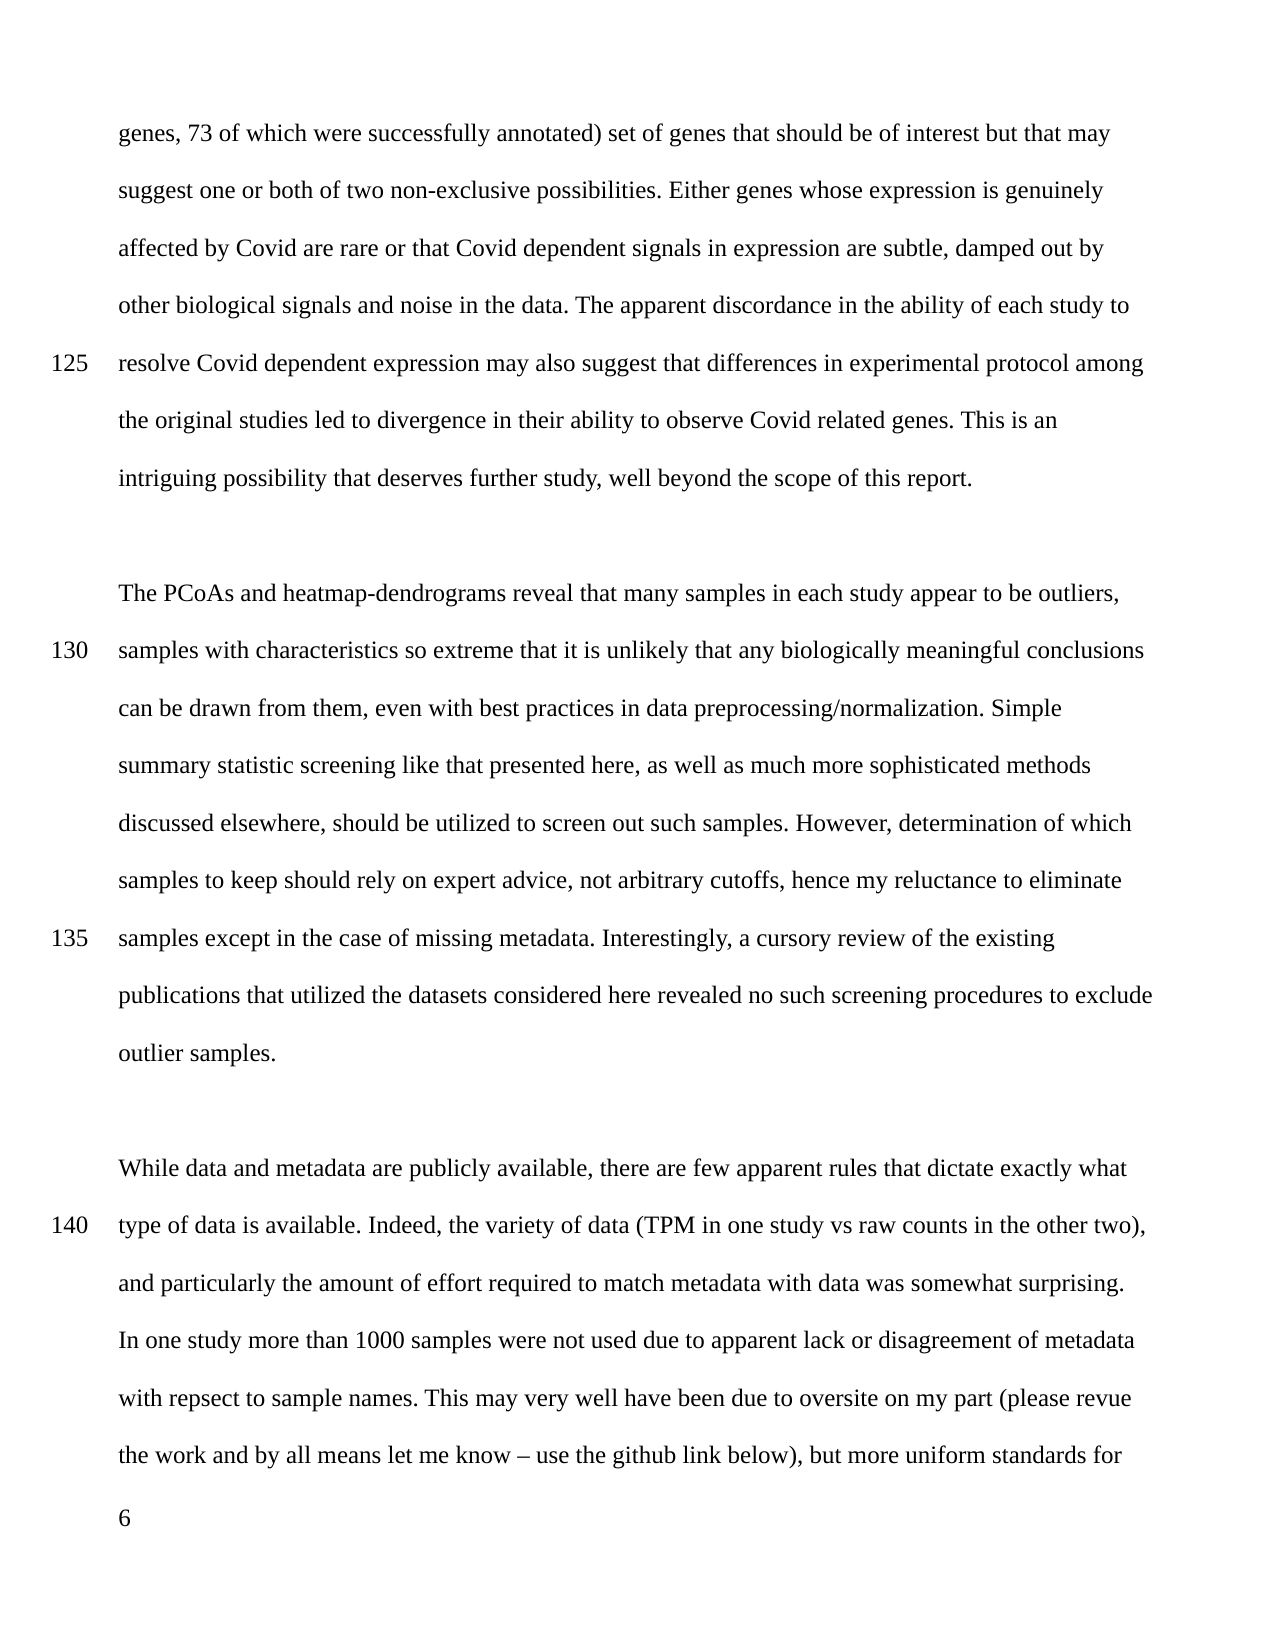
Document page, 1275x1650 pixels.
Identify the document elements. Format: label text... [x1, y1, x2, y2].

text genes, 73 of which were successfully annotated) set of genes that should be of interest but that may suggest one or both of two non-exclusive possibilities. Either genes whose expression is genuinely affected by Covid are rare or that Covid dependent signals in expression are subtle, damped out by other biological signals and noise in the data. The apparent discordance in the ability of each study to resolve Covid dependent expression may also suggest that differences in experimental protocol among the original studies led to divergence in their ability to observe Covid related genes. This is an intriguing possibility that deserves further study, well beyond the scope of this report. [118, 118, 1157, 492]
text While data and metadata are publicly available, there are few apparent rules that dictate exactly what type of data is available. Indeed, the variety of data (TPM in one study vs raw counts in the other two), and particularly the amount of effort required to match metadata with data was somewhat surprising. [118, 1153, 1157, 1297]
text In one study more than 1000 samples were not used due to apparent lack or disagreement of metadata with repsect to sample names. This may very well have been due to oversite on my part (please revue the work and by all means let me know – use the github link below), but more uniform standards for [118, 1326, 1157, 1469]
text The PCoAs and heatmap-dendrograms reveal that many samples in each study appear to be outliers, samples with characteristics so extreme that it is unlikely that any biologically meaningful conclusions can be drawn from them, even with best practices in data preprocessing/normalization. Simple summary statistic screening like that presented here, as well as much more sophisticated methods discussed elsewhere, should be utilized to screen out such samples. However, determination of which samples to keep should rely on expert advice, not arbitrary cutoffs, hence my reluctance to eliminate samples except in the case of missing metadata. Interestingly, a cursory review of the existing publications that utilized the datasets considered here revealed no such screening procedures to exclude outlier samples. [118, 578, 1157, 1067]
